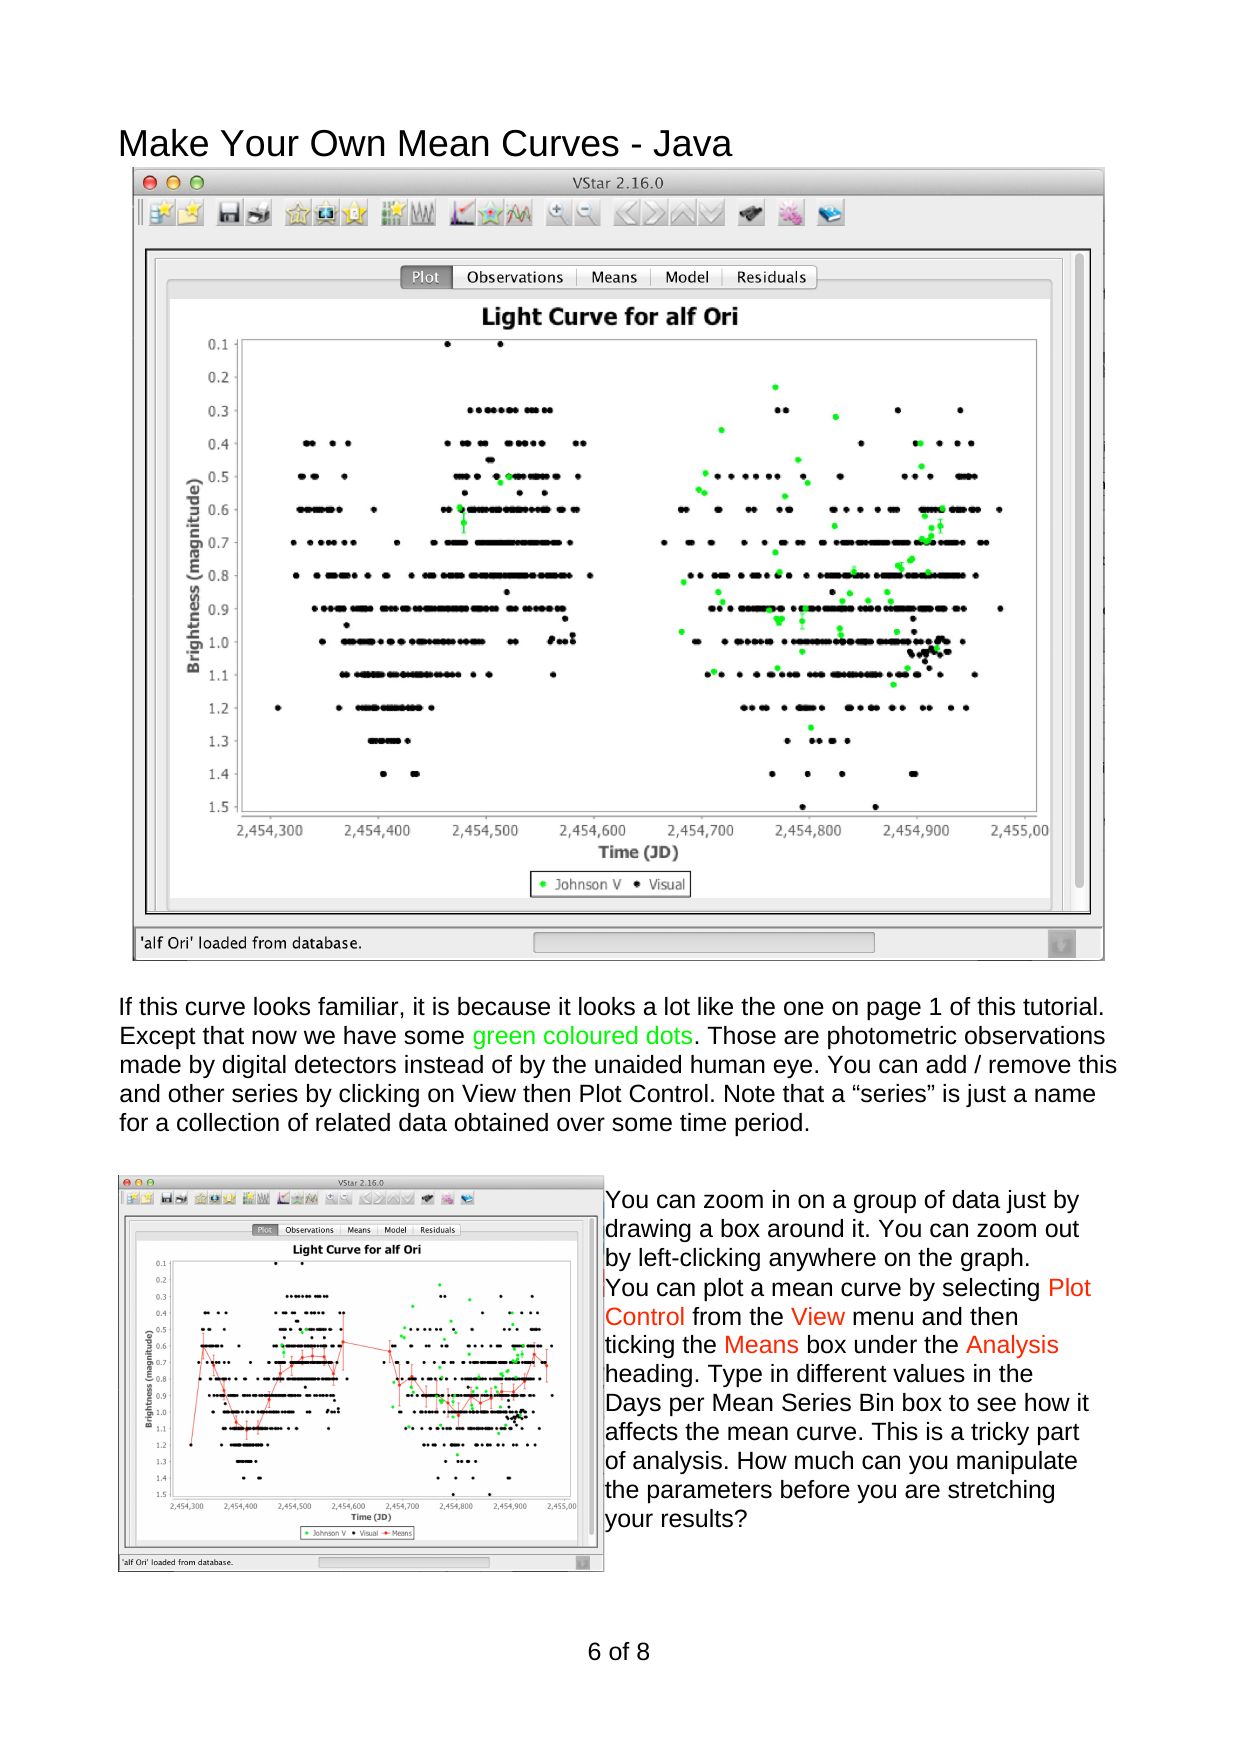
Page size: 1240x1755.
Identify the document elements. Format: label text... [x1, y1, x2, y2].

text You can zoom in on a group of data just by drawing a box around it. You can zoom out by left-clicking anywhere on the graph. [605, 1185, 1093, 1272]
text Make Your Own Mean Curves - Java [118, 121, 1121, 164]
text You can plot a mean curve by selecting Plot Control from the View menu and then ticking the Means box under the Analysis heading. Type in different values in the Days per Mean Series Bin box to see how it affects the mean curve. This is a tricky part of analysis. How much can you manipulate the parameters before you are stretching your results? [605, 1272, 1093, 1533]
text If this curve looks familiar, it is because it looks a lot like the one on page 1 of this tutorial. Except that now we have some green coloured dots. Those are photometric observations made by digital detectors instead of by the unaided human eye. You can add / remove this and other series by clicking on View then Plot Control. Note that a “series” is just a name for a collection of related data obtained over some time period. [118, 992, 1121, 1137]
